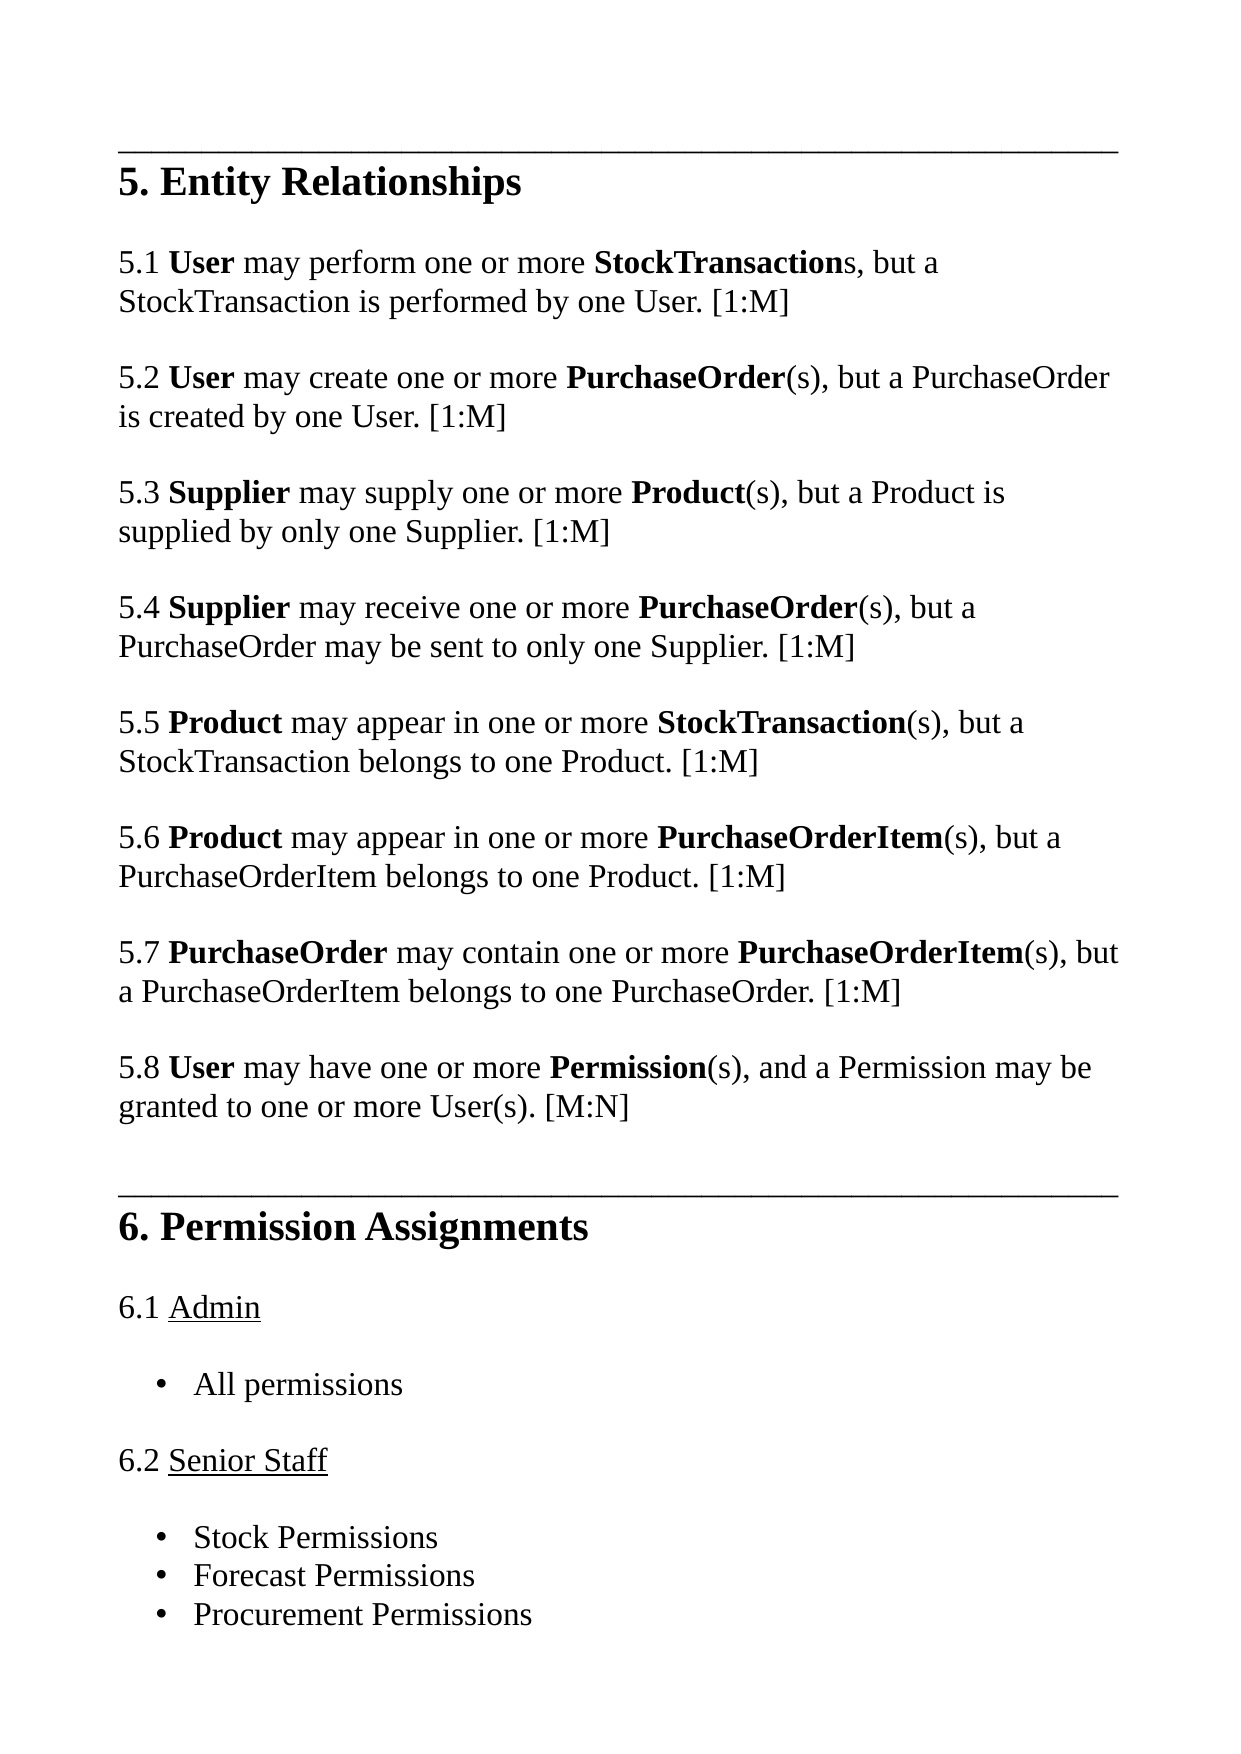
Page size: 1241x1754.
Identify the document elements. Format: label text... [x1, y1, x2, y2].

text ____________________________________________________________ [118, 118, 1122, 156]
text 5.1 User may perform one or more StockTransactions, but a StockTransaction is performed by one User. [1:M] [118, 243, 1122, 319]
list Stock Permissions [156, 1517, 1122, 1556]
text 5.8 User may have one or more Permission(s), and a Permission may be granted to one or more User(s). [M:N] [118, 1048, 1122, 1124]
text 5.4 Supplier may receive one or more PurchaseOrder(s), but a PurchaseOrder may be sent to only one Supplier. [1:M] [118, 588, 1122, 664]
text ____________________________________________________________ [118, 1163, 1122, 1201]
text 5.5 Product may appear in one or more StockTransaction(s), but a StockTransaction belongs to one Product. [1:M] [118, 703, 1122, 779]
list All permissions [156, 1364, 1122, 1402]
text 5. Entity Relationships [118, 156, 1122, 204]
list Procurement Permissions [156, 1594, 1122, 1632]
text 6.1 Admin [118, 1287, 1122, 1326]
list Forecast Permissions [156, 1556, 1122, 1594]
text 5.7 PurchaseOrder may contain one or more PurchaseOrderItem(s), but a PurchaseOrderItem belongs to one PurchaseOrder. [1:M] [118, 933, 1122, 1009]
text 6. Permission Assignments [118, 1201, 1122, 1249]
text 5.6 Product may appear in one or more PurchaseOrderItem(s), but a PurchaseOrderItem belongs to one Product. [1:M] [118, 818, 1122, 894]
text 6.2 Senior Staff [118, 1441, 1122, 1479]
text 5.3 Supplier may supply one or more Product(s), but a Product is supplied by only one Supplier. [1:M] [118, 473, 1122, 549]
text 5.2 User may create one or more PurchaseOrder(s), but a PurchaseOrder is created by one User. [1:M] [118, 358, 1122, 434]
